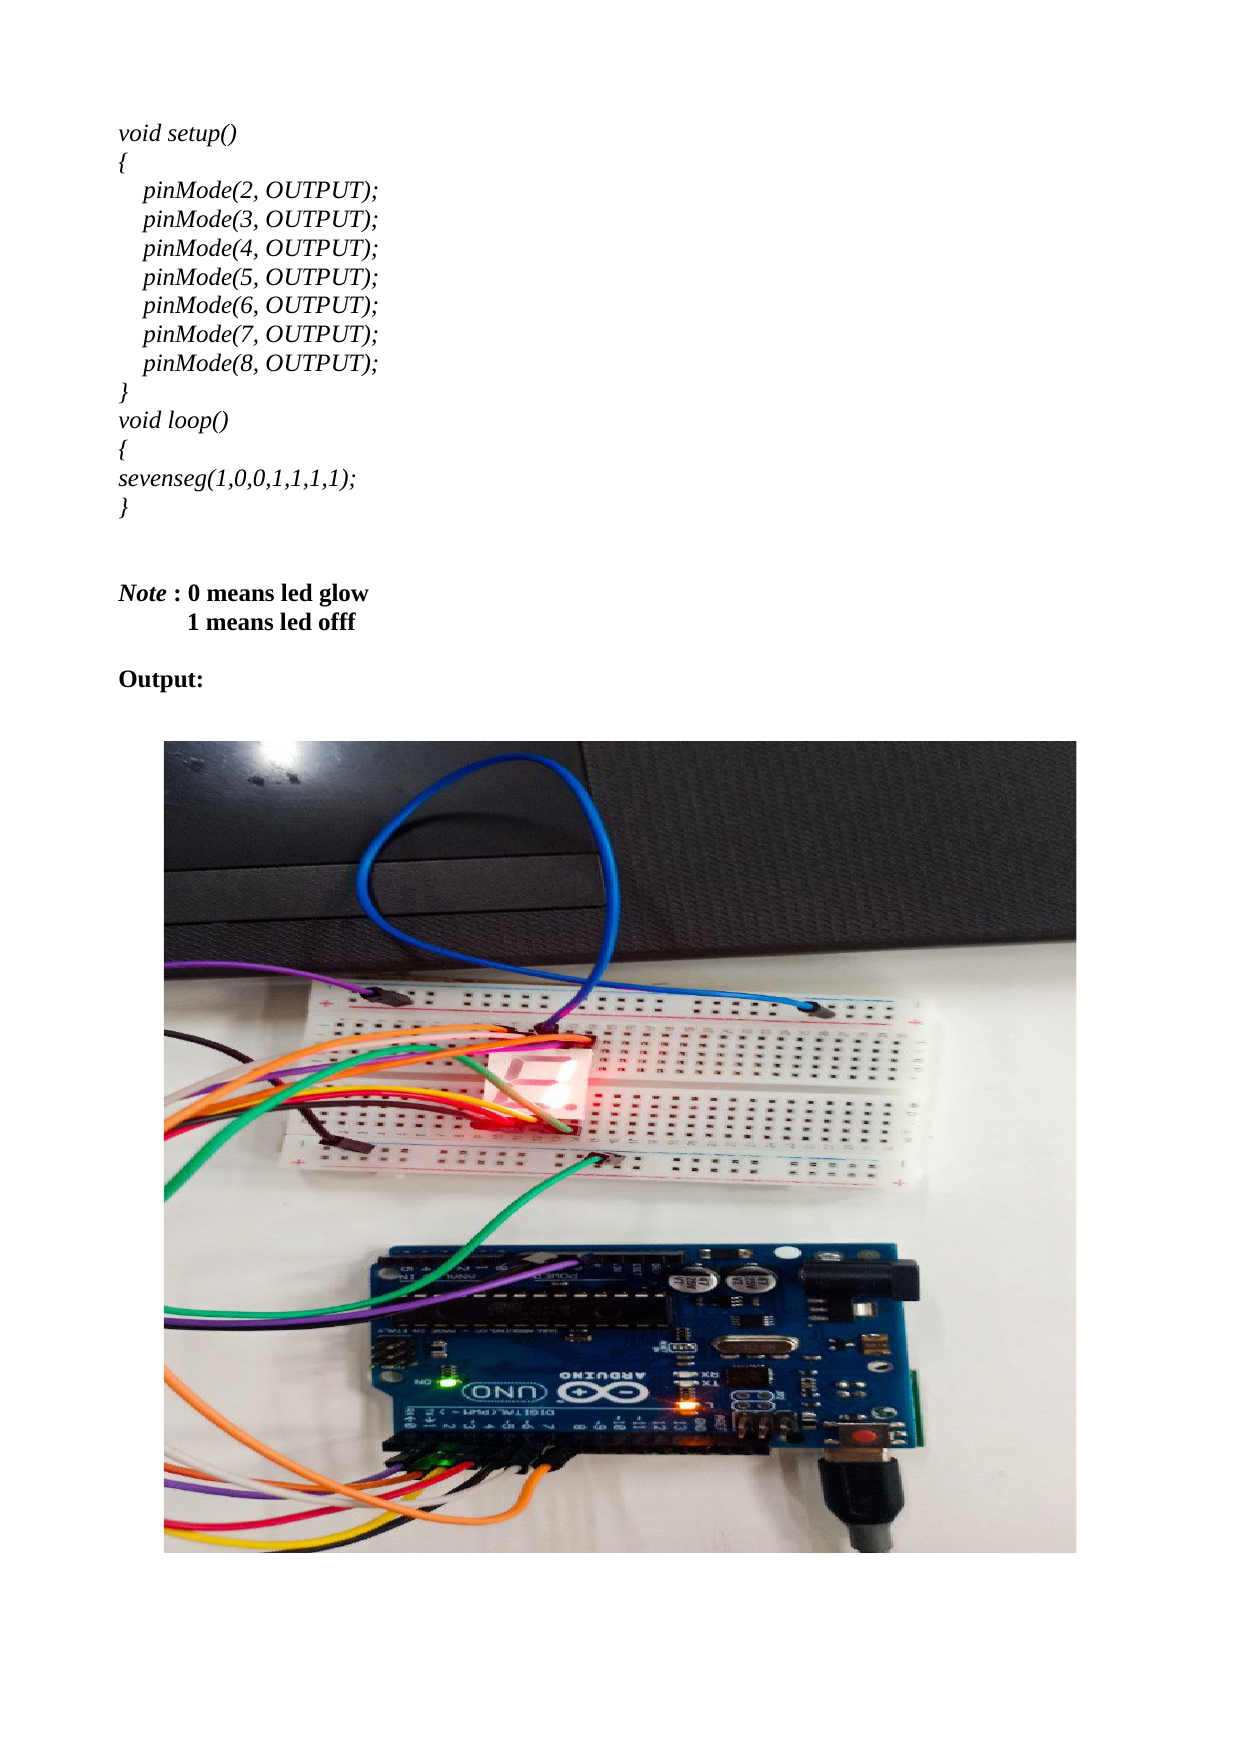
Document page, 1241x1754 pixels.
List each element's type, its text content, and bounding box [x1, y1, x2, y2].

text 1 means led offf [118, 607, 1122, 636]
text pinMode(3, OUTPUT); [118, 204, 1122, 233]
text } [118, 377, 1122, 406]
text { [118, 147, 1122, 176]
text } [118, 492, 1122, 521]
text sevenseg(1,0,0,1,1,1,1); [118, 463, 1122, 492]
text { [118, 434, 1122, 463]
text pinMode(7, OUTPUT); [118, 319, 1122, 348]
text void loop() [118, 406, 1122, 434]
text pinMode(4, OUTPUT); [118, 233, 1122, 262]
text pinMode(5, OUTPUT); [118, 262, 1122, 291]
text pinMode(2, OUTPUT); [118, 176, 1122, 204]
text void setup() [118, 118, 1122, 147]
text Output: [118, 664, 1122, 693]
picture [163, 741, 1077, 1553]
text Note : 0 means led glow [118, 578, 1122, 607]
text pinMode(6, OUTPUT); [118, 291, 1122, 319]
text pinMode(8, OUTPUT); [118, 348, 1122, 377]
